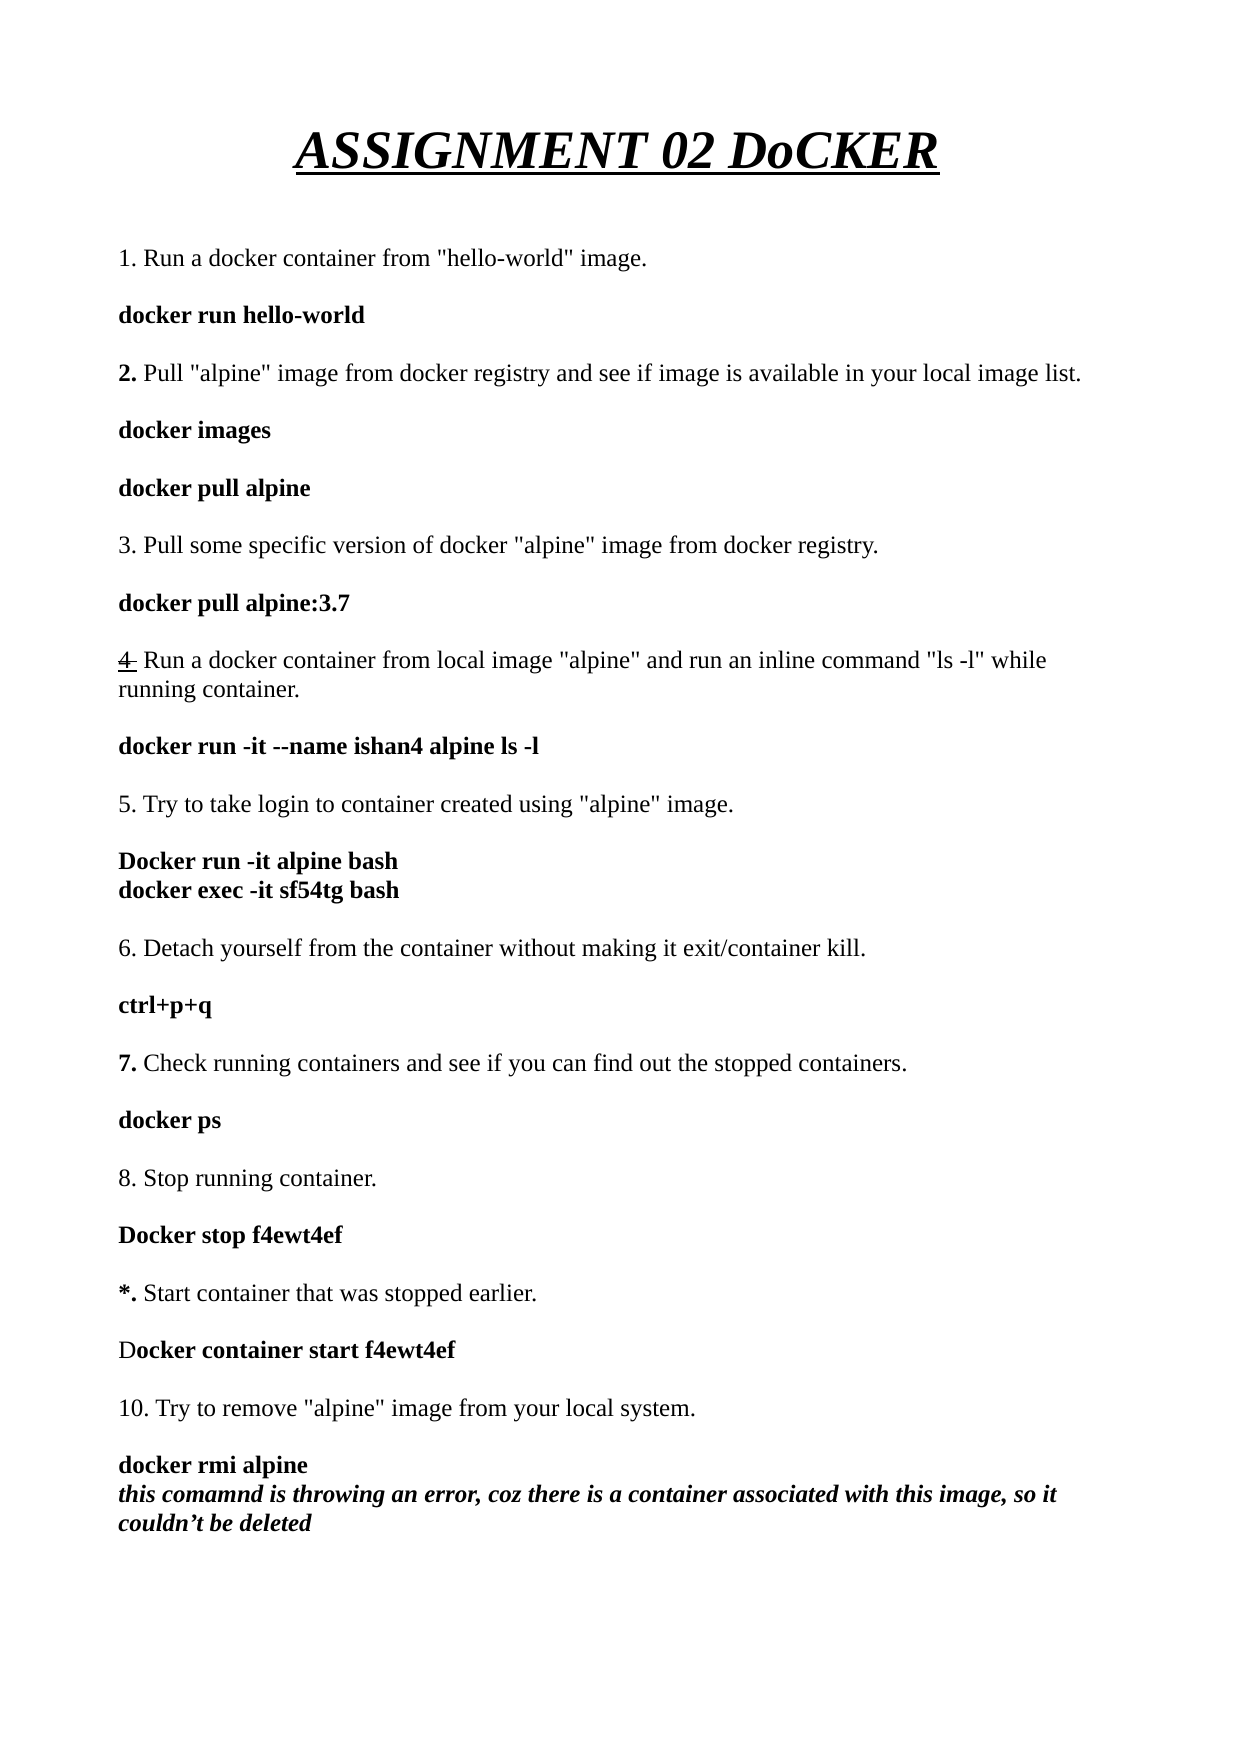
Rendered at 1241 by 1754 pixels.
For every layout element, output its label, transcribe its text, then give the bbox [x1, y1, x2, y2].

text 7. Check running containers and see if you can find out the stopped containers. [118, 1048, 1122, 1076]
text ctrl+p+q [118, 990, 1122, 1019]
text docker ps [118, 1105, 1122, 1134]
text *. Start container that was stopped earlier. [118, 1278, 1122, 1306]
text docker pull alpine [118, 473, 1122, 501]
text 2. Pull "alpine" image from docker registry and see if image is available in your local image list. [118, 358, 1122, 386]
text docker exec -it sf54tg bash [118, 875, 1122, 904]
text 1. Run a docker container from "hello-world" image. [118, 243, 1122, 271]
text docker images [118, 415, 1122, 444]
text 4 Run a docker container from local image "alpine" and run an inline command "ls -l" while running container. [118, 645, 1122, 703]
text Docker run -it alpine bash [118, 846, 1122, 875]
text 3. Pull some specific version of docker "alpine" image from docker registry. [118, 530, 1122, 559]
text Docker container start f4ewt4ef [118, 1335, 1122, 1364]
text ASSIGNMENT 02 DoCKER [118, 118, 1122, 180]
text docker run -it --name ishan4 alpine ls -l [118, 731, 1122, 760]
text 5. Try to take login to container created using "alpine" image. [118, 789, 1122, 818]
text this comamnd is throwing an error, coz there is a container associated with this image, so it couldn’t be deleted [118, 1479, 1122, 1536]
text 8. Stop running container. [118, 1163, 1122, 1191]
text docker pull alpine:3.7 [118, 588, 1122, 616]
text Docker stop f4ewt4ef [118, 1220, 1122, 1249]
text 6. Detach yourself from the container without making it exit/container kill. [118, 933, 1122, 961]
text docker rmi alpine [118, 1450, 1122, 1479]
text 10. Try to remove "alpine" image from your local system. [118, 1393, 1122, 1421]
text docker run hello-world [118, 300, 1122, 329]
